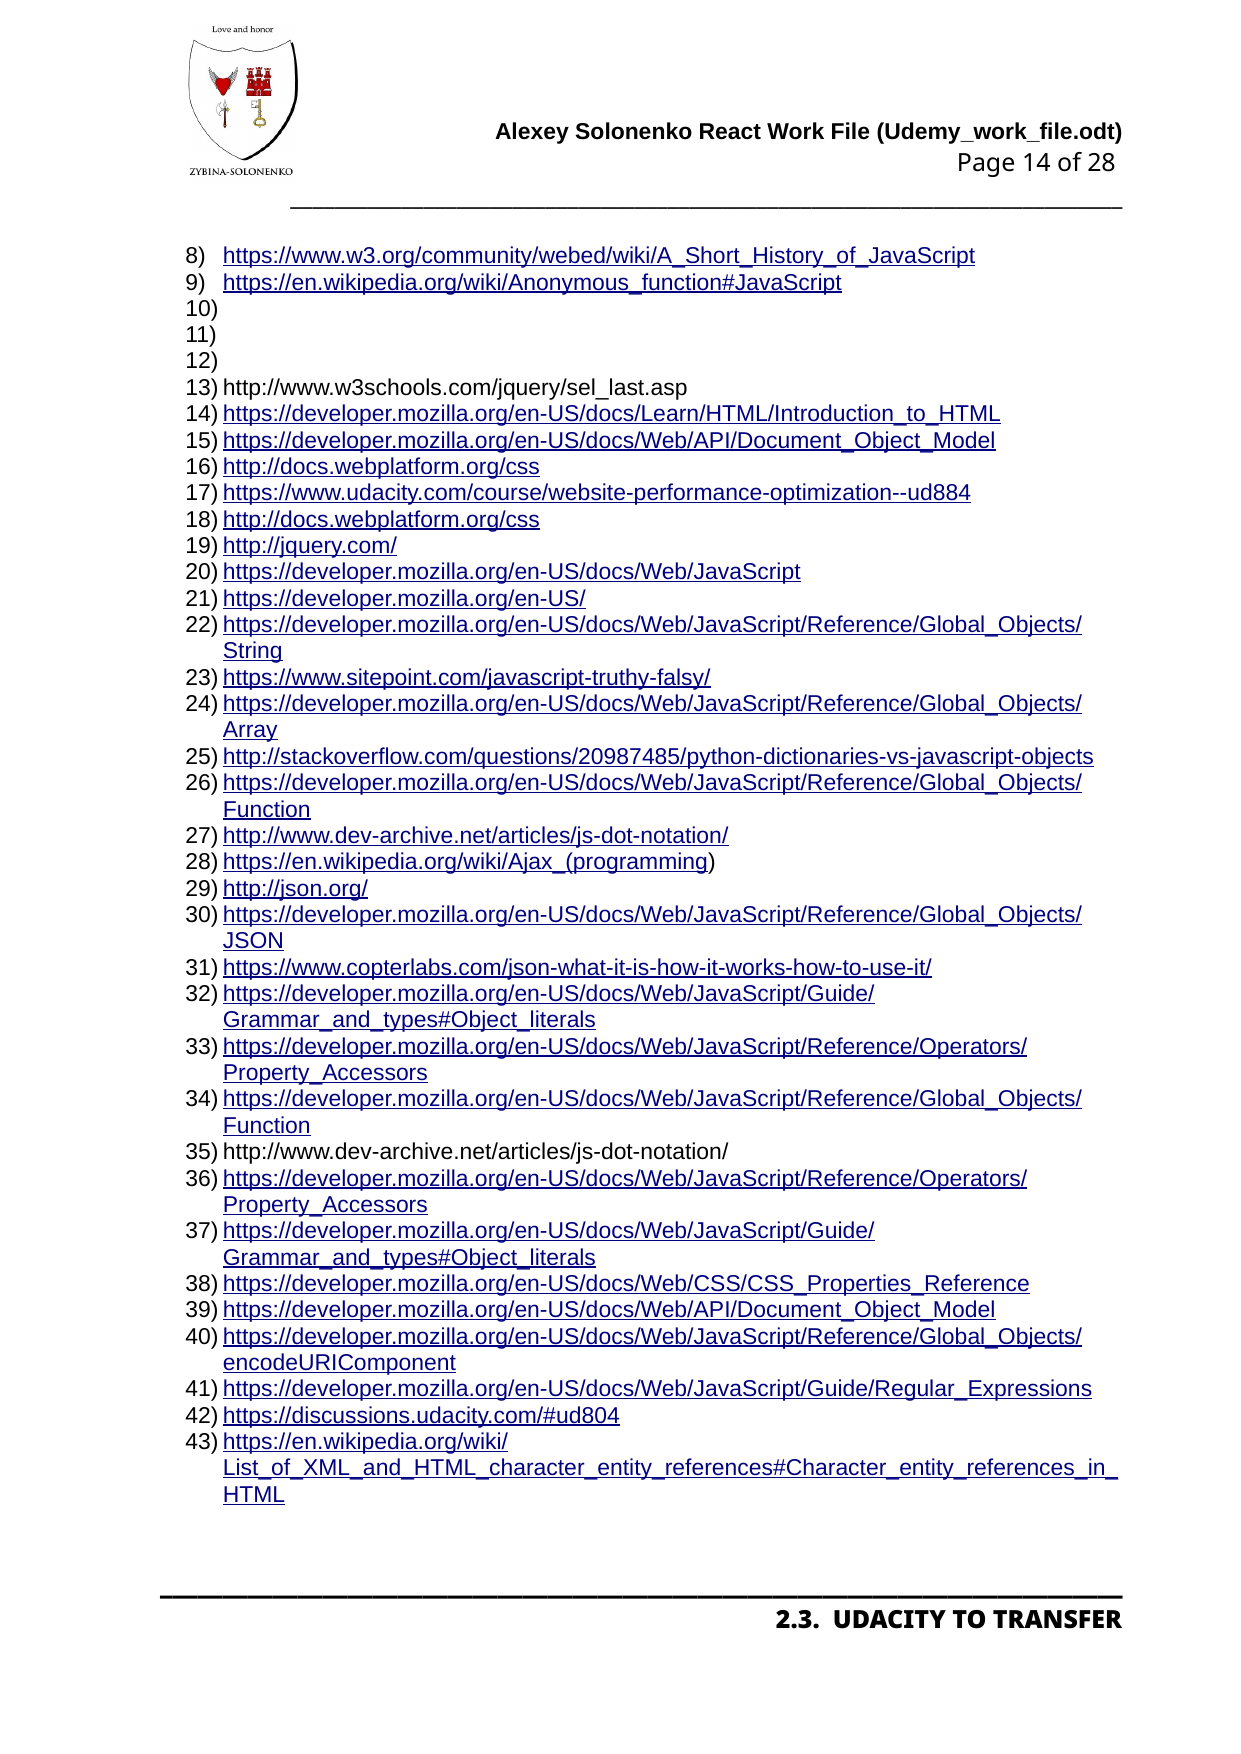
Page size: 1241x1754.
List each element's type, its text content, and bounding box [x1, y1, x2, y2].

list https://developer.mozilla.org/en-US/docs/Web/JavaScript/Reference/Global_Objects/String [185, 611, 1122, 664]
list https://developer.mozilla.org/en-US/docs/Web/JavaScript/Guide/Grammar_and_types#Object_literals [185, 980, 1122, 1033]
list https://developer.mozilla.org/en-US/docs/Web/JavaScript/Reference/Operators/Property_Accessors [185, 1033, 1122, 1085]
list https://developer.mozilla.org/en-US/docs/Web/JavaScript [185, 558, 1122, 585]
list http://www.w3schools.com/jquery/sel_last.asp [185, 374, 1122, 400]
list http://www.dev-archive.net/articles/js-dot-notation/ [185, 1138, 1122, 1164]
list https://developer.mozilla.org/en-US/docs/Learn/HTML/Introduction_to_HTML [185, 400, 1122, 427]
list https://developer.mozilla.org/en-US/docs/Web/JavaScript/Reference/Global_Objects/Function [185, 1085, 1122, 1138]
list https://developer.mozilla.org/en-US/docs/Web/JavaScript/Reference/Global_Objects/encodeURIComponent [185, 1323, 1122, 1375]
list https://www.udacity.com/course/website-performance-optimization--ud884 [185, 479, 1122, 506]
list http://docs.webplatform.org/css [185, 506, 1122, 532]
picture [185, 22, 303, 186]
list https://www.sitepoint.com/javascript-truthy-falsy/ [185, 664, 1122, 690]
list https://developer.mozilla.org/en-US/docs/Web/JavaScript/Reference/Operators/Property_Accessors [185, 1164, 1122, 1217]
list https://en.wikipedia.org/wiki/List_of_XML_and_HTML_character_entity_references#Character_entity_references_in_HTML [185, 1428, 1122, 1507]
list https://developer.mozilla.org/en-US/docs/Web/JavaScript/Guide/Grammar_and_types#Object_literals [185, 1217, 1122, 1270]
list https://www.copterlabs.com/json-what-it-is-how-it-works-how-to-use-it/ [185, 954, 1122, 980]
list https://developer.mozilla.org/en-US/ [185, 585, 1122, 611]
list http://jquery.com/ [185, 532, 1122, 558]
list https://developer.mozilla.org/en-US/docs/Web/JavaScript/Reference/Global_Objects/Function [185, 769, 1122, 822]
list https://developer.mozilla.org/en-US/docs/Web/JavaScript/Guide/Regular_Expressions [185, 1375, 1122, 1402]
list https://developer.mozilla.org/en-US/docs/Web/API/Document_Object_Model [185, 427, 1122, 453]
list http://json.org/ [185, 874, 1122, 901]
list https://developer.mozilla.org/en-US/docs/Web/CSS/CSS_Properties_Reference [185, 1270, 1122, 1296]
list https://discussions.udacity.com/#ud804 [185, 1402, 1122, 1428]
list http://www.dev-archive.net/articles/js-dot-notation/ [185, 822, 1122, 848]
list https://developer.mozilla.org/en-US/docs/Web/JavaScript/Reference/Global_Objects/JSON [185, 901, 1122, 954]
list https://en.wikipedia.org/wiki/Anonymous_function#JavaScript [185, 268, 1122, 295]
list https://www.w3.org/community/webed/wiki/A_Short_History_of_JavaScript [185, 242, 1122, 268]
list https://en.wikipedia.org/wiki/Ajax_(programming) [185, 848, 1122, 874]
list http://stackoverflow.com/questions/20987485/python-dictionaries-vs-javascript-objects [185, 743, 1122, 769]
list http://docs.webplatform.org/css [185, 453, 1122, 479]
list https://developer.mozilla.org/en-US/docs/Web/JavaScript/Reference/Global_Objects/Array [185, 690, 1122, 743]
list https://developer.mozilla.org/en-US/docs/Web/API/Document_Object_Model [185, 1296, 1122, 1323]
